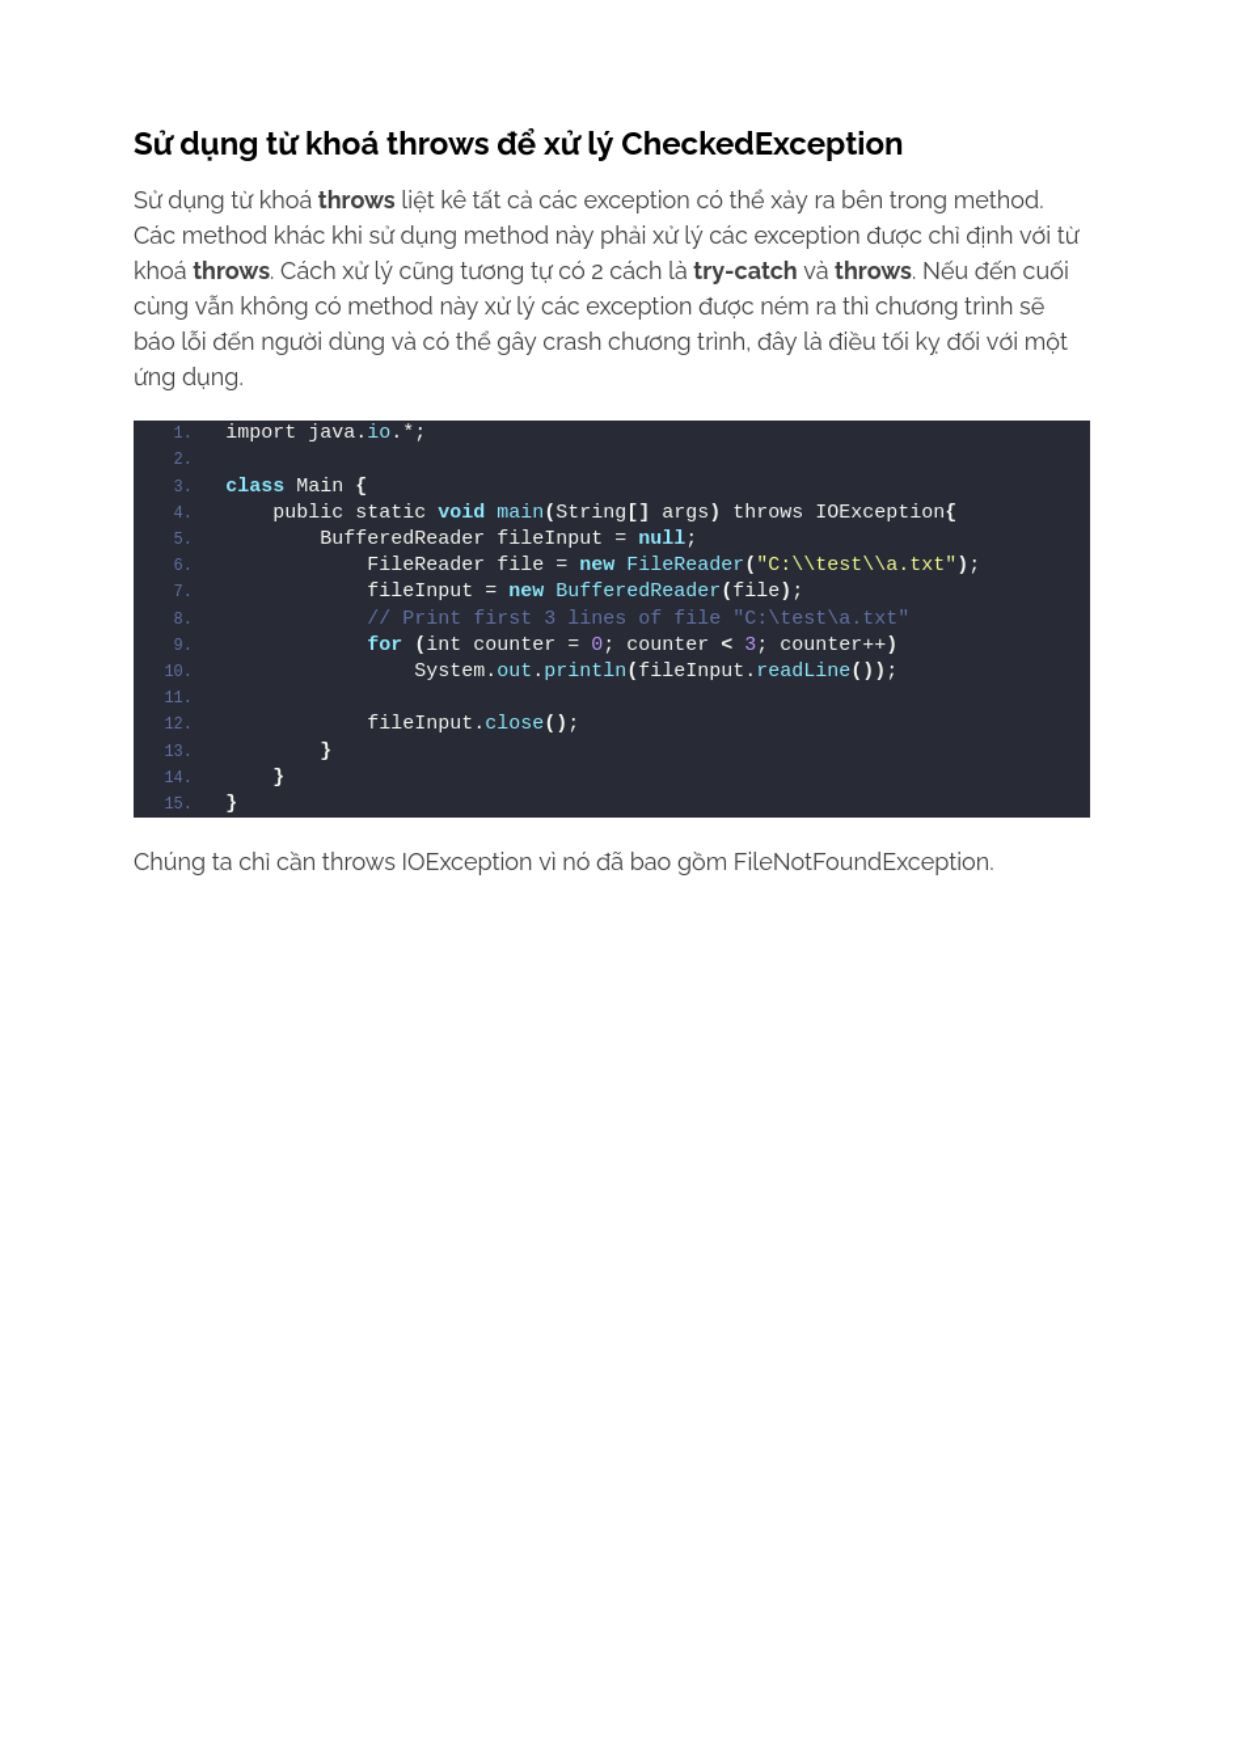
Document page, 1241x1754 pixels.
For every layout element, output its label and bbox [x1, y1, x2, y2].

picture [118, 118, 1123, 899]
